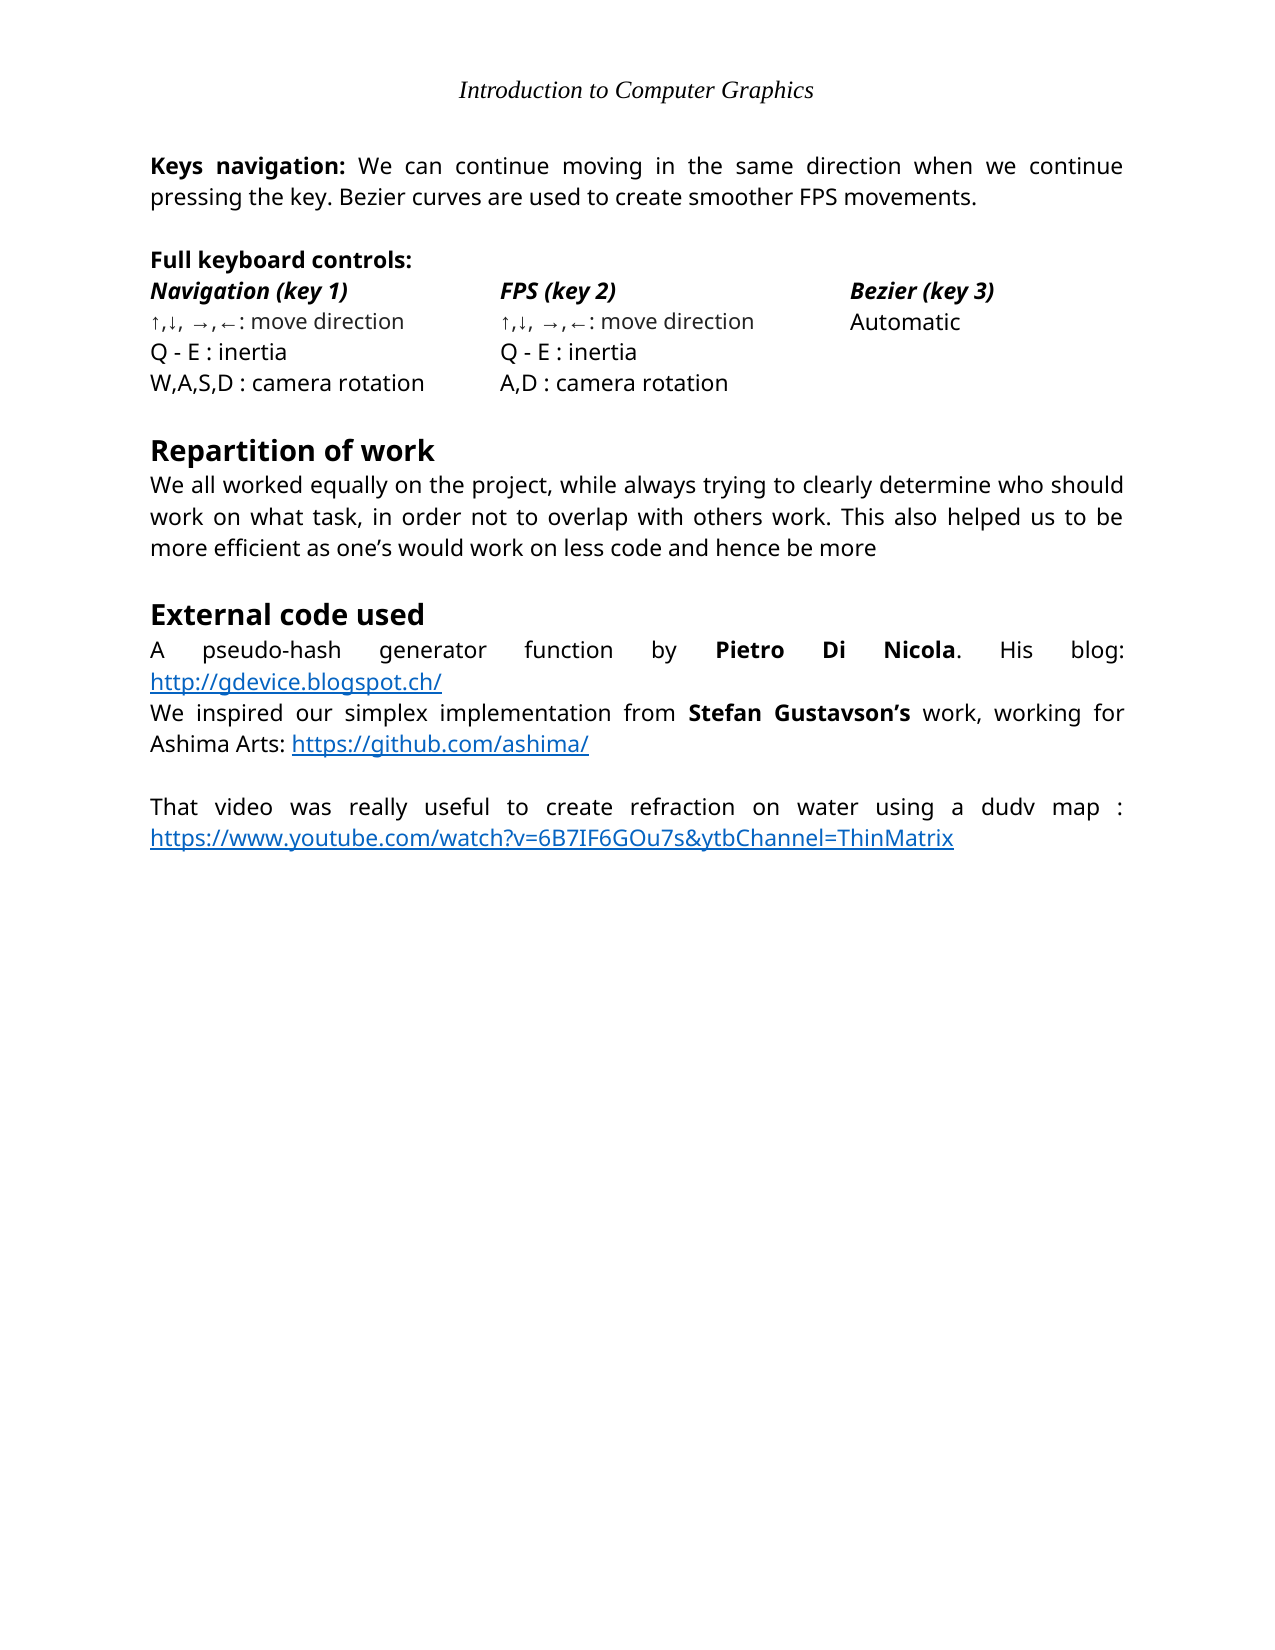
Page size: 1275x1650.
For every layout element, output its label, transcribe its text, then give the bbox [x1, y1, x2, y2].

text Automatic [850, 306, 1125, 337]
text ↑,↓, →,←: move direction [500, 306, 775, 336]
text A pseudo-hash generator function by Pietro Di Nicola. His blog: http://gdevice.blogspot.ch/ [150, 634, 1125, 697]
text W,A,S,D : camera rotation [150, 367, 425, 398]
text ↑,↓, →,←: move direction [150, 306, 425, 336]
text External code used [150, 594, 1125, 634]
text FPS (key 2) [500, 275, 775, 306]
text We all worked equally on the project, while always trying to clearly determine who should work on what task, in order not to overlap with others work. This also helped us to be more efficient as one’s would work on less code and hence be more [150, 469, 1125, 563]
text A,D : camera rotation [500, 367, 775, 398]
text Q - E : inertia [150, 336, 425, 367]
text Q - E : inertia [500, 336, 775, 367]
text Navigation (key 1) [150, 275, 425, 306]
text Keys navigation: We can continue moving in the same direction when we continue pressing the key. Bezier curves are used to create smoother FPS movements. [150, 150, 1125, 212]
text That video was really useful to create refraction on water using a dudv map : https://www.youtube.com/watch?v=6B7IF6GOu7s&ytbChannel=ThinMatrix [150, 790, 1125, 853]
text Bezier (key 3) [850, 275, 1125, 306]
text Full keyboard controls: [150, 244, 1125, 275]
text We inspired our simplex implementation from Stefan Gustavson’s work, working for Ashima Arts: https://github.com/ashima/ [150, 697, 1125, 759]
text Repartition of work [150, 430, 1125, 469]
